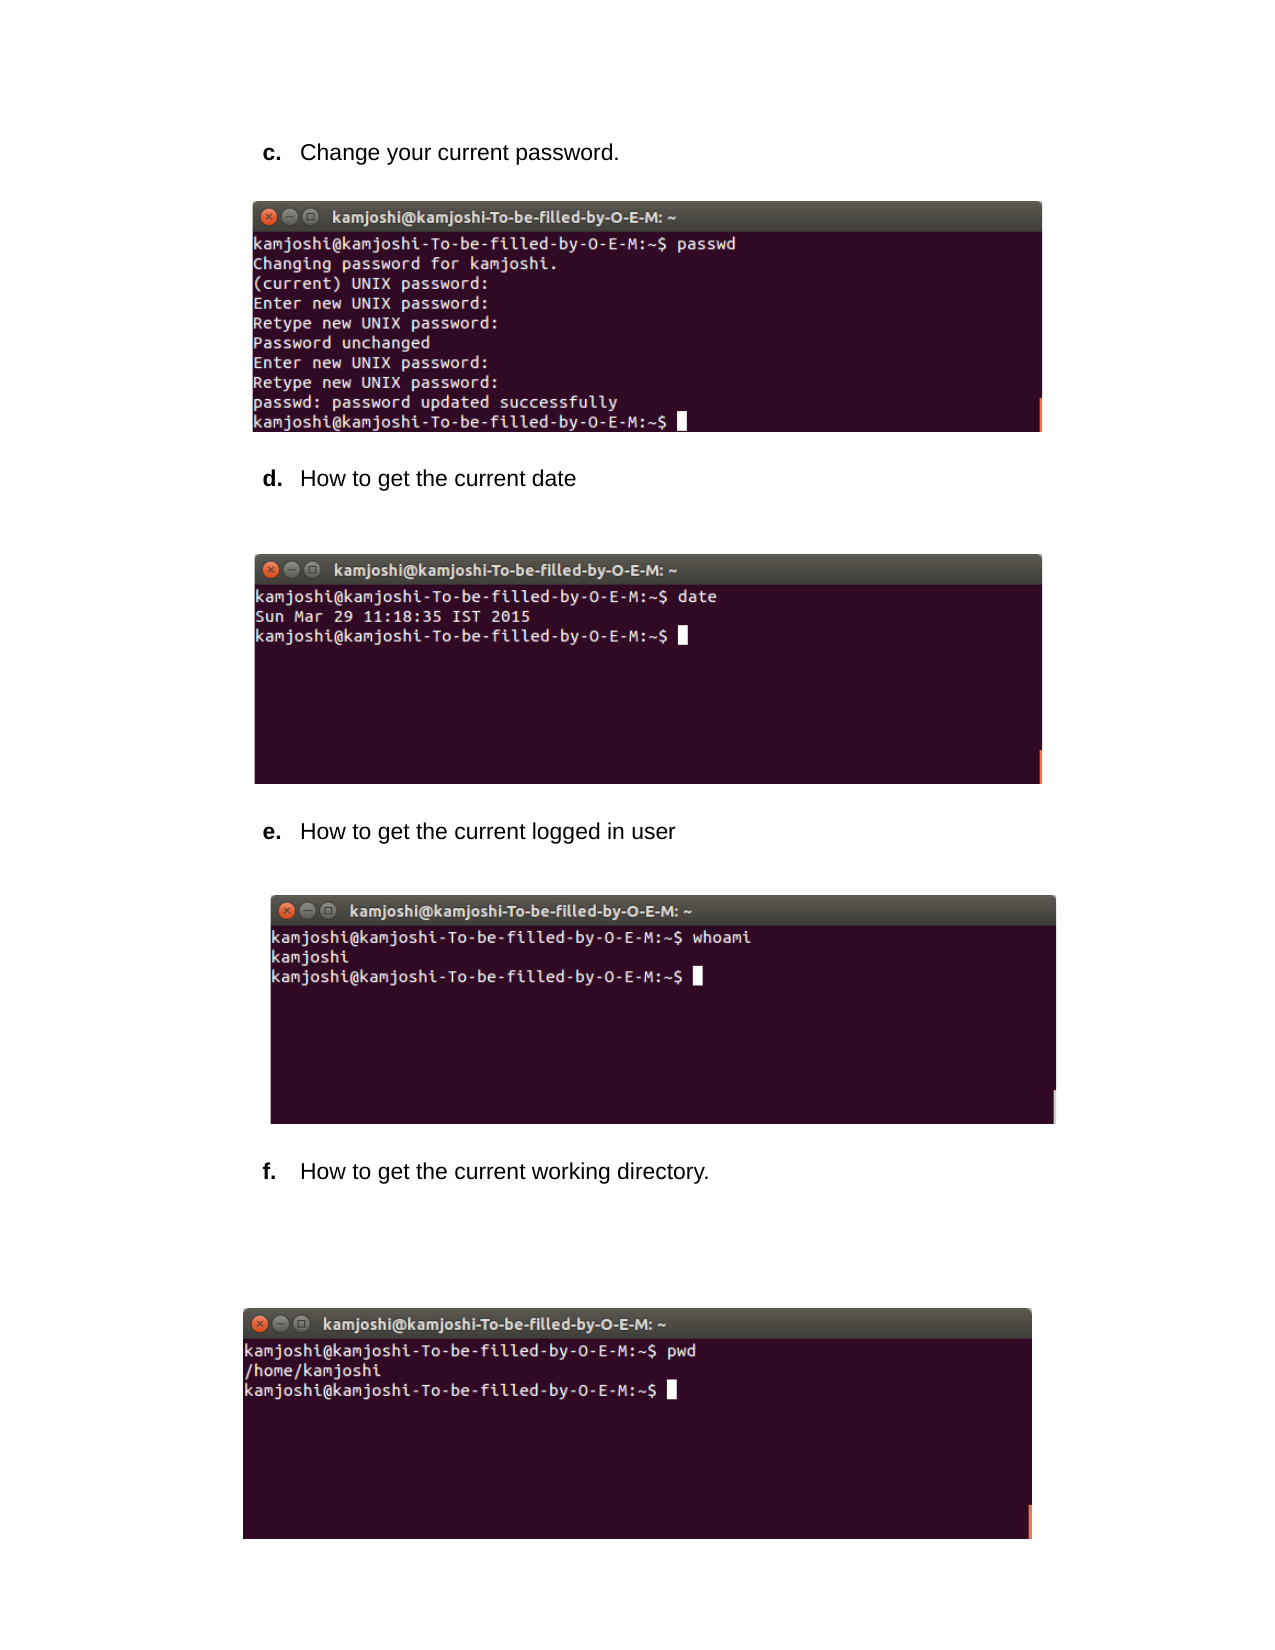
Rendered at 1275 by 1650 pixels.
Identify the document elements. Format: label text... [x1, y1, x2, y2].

list How to get the current date [262, 465, 1125, 492]
picture [254, 554, 1043, 784]
list Change your current password. [262, 138, 1125, 165]
picture [252, 201, 1043, 432]
picture [270, 895, 1057, 1124]
list How to get the current working directory. [262, 1158, 1125, 1184]
picture [243, 1308, 1032, 1539]
list How to get the current logged in user [262, 818, 1125, 844]
